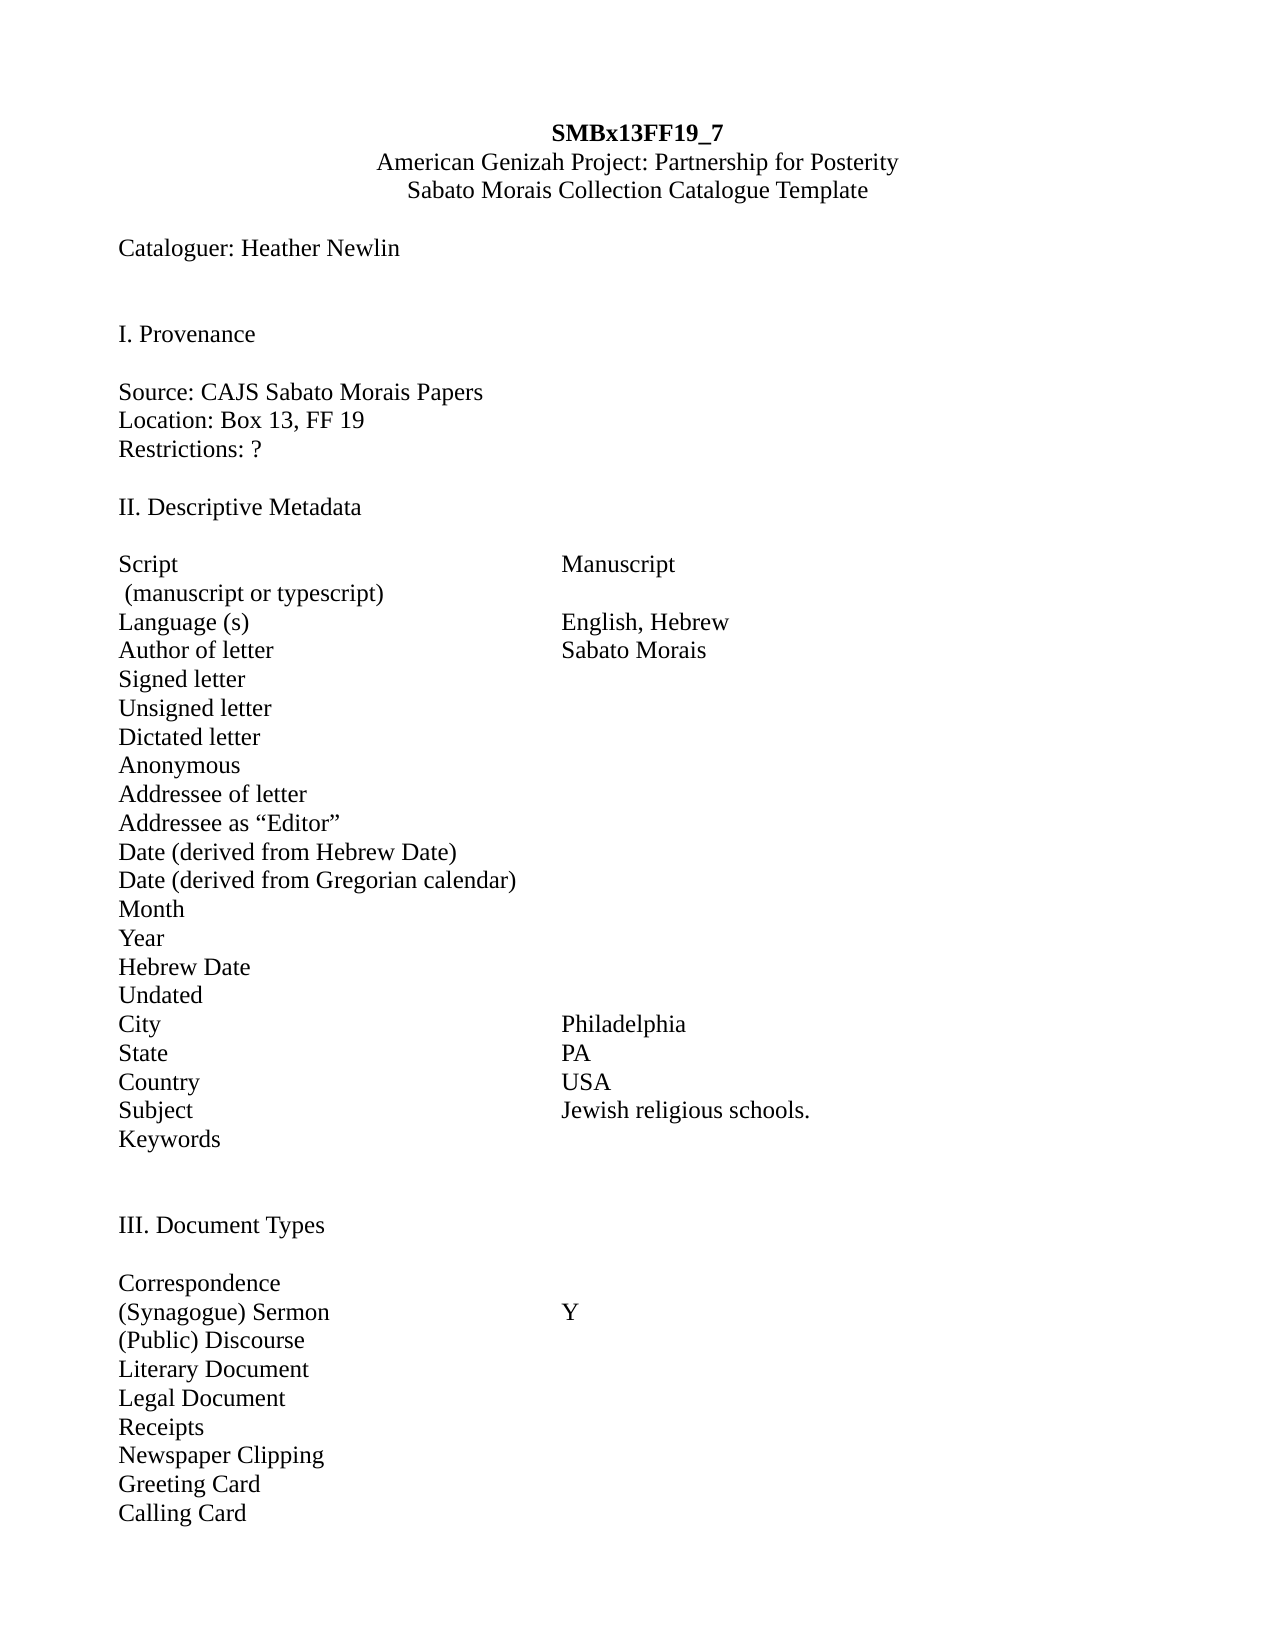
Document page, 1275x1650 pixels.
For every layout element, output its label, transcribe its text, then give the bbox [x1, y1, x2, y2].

text Cataloguer: Heather Newlin [118, 233, 1157, 262]
text State PA [118, 1038, 1157, 1067]
text Location: Box 13, FF 19 [118, 406, 1157, 434]
text Sabato Morais Collection Catalogue Template [118, 176, 1157, 204]
text Hebrew Date [118, 952, 1157, 981]
text American Genizah Project: Partnership for Posterity [118, 147, 1157, 176]
text (Public) Discourse [118, 1326, 1157, 1354]
text III. Document Types [118, 1211, 1157, 1239]
text Undated [118, 981, 1157, 1009]
text I. Provenance [118, 319, 1157, 348]
text Newspaper Clipping [118, 1441, 1157, 1469]
text Source: CAJS Sabato Morais Papers [118, 377, 1157, 406]
text Receipts [118, 1412, 1157, 1441]
text Anonymous [118, 751, 1157, 779]
text Year [118, 923, 1157, 952]
text Literary Document [118, 1354, 1157, 1383]
text Subject Jewish religious schools. [118, 1096, 1157, 1124]
text Greeting Card [118, 1469, 1157, 1498]
text Addressee of letter [118, 779, 1157, 808]
text City Philadelphia [118, 1009, 1157, 1038]
text II. Descriptive Metadata [118, 492, 1157, 521]
text Month [118, 894, 1157, 923]
text Signed letter [118, 664, 1157, 693]
text Legal Document [118, 1383, 1157, 1412]
text Unsigned letter [118, 693, 1157, 722]
text Dictated letter [118, 722, 1157, 751]
text Script Manuscript [118, 549, 1157, 578]
text Author of letter Sabato Morais [118, 636, 1157, 664]
text Country USA [118, 1067, 1157, 1096]
text Language (s) English, Hebrew [118, 607, 1157, 636]
text Date (derived from Gregorian calendar) [118, 866, 1157, 894]
text SMBx13FF19_7 [118, 118, 1157, 147]
text Date (derived from Hebrew Date) [118, 837, 1157, 866]
text Correspondence [118, 1268, 1157, 1297]
text Addressee as “Editor” [118, 808, 1157, 837]
text (manuscript or typescript) [118, 578, 1157, 607]
text Calling Card [118, 1498, 1157, 1527]
text Keywords [118, 1124, 1157, 1153]
text (Synagogue) Sermon Y [118, 1297, 1157, 1326]
text Restrictions: ? [118, 434, 1157, 463]
